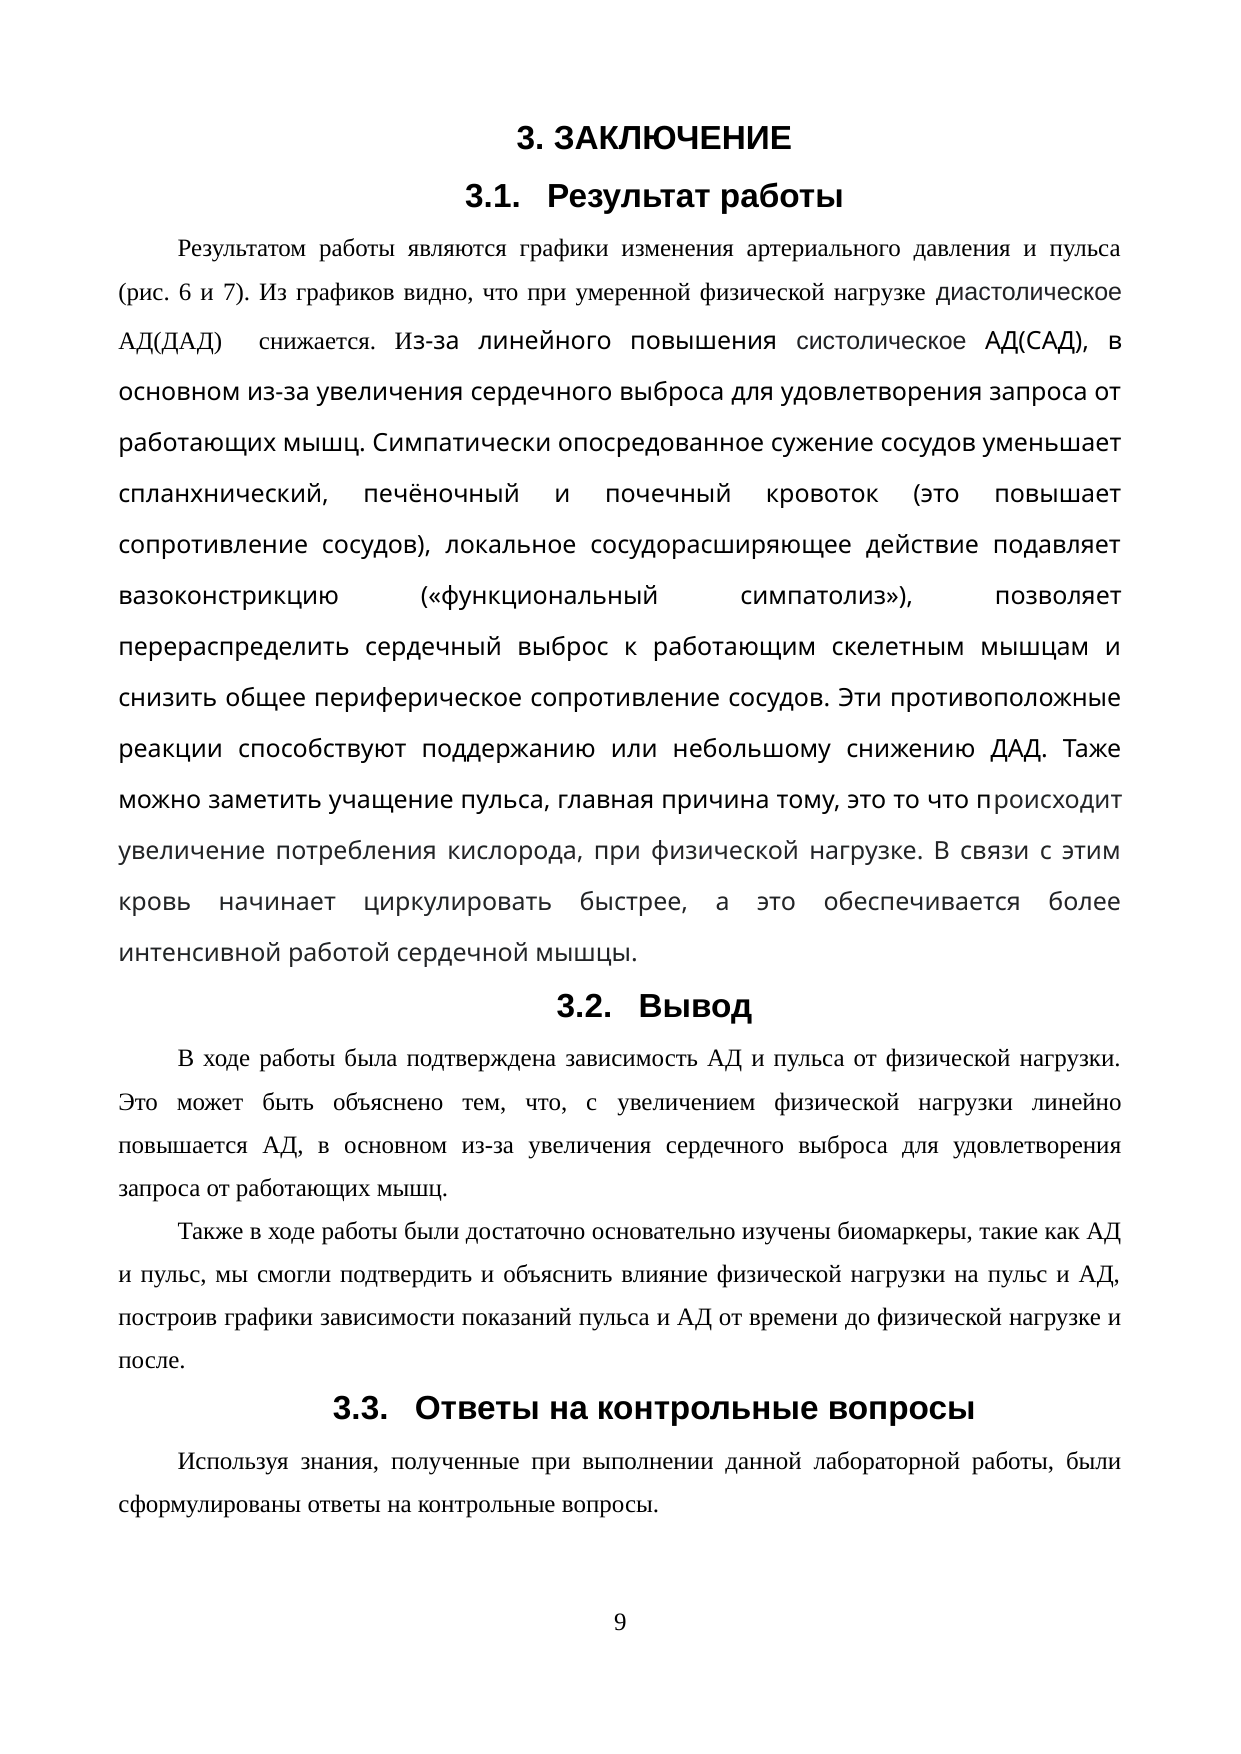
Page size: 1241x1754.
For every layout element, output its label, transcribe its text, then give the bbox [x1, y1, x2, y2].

subtitle ЗАКЛЮЧЕНИЕ [118, 118, 1122, 157]
subtitle Результат работы [118, 176, 1122, 214]
text Результатом работы являются графики изменения артериального давления и пульса (рис. 6 и 7). Из графиков видно, что при умеренной физической нагрузке диастолическое АД(ДАД) снижается. Из-за линейного повышения систолическое АД(САД), в основном из-за увеличения сердечного выброса для удовлетворения запроса от работающих мышц. Симпатически опосредованное сужение сосудов уменьшает спланхнический, печёночный и почечный кровоток (это повышает сопротивление сосудов), локальное сосудорасширяющее действие подавляет вазоконстрикцию («функциональный симпатолиз»), позволяет перераспределить сердечный выброс к работающим скелетным мышцам и снизить общее периферическое сопротивление сосудов. Эти противоположные реакции способствуют поддержанию или небольшому снижению ДАД. Таже можно заметить учащение пульса, главная причина тому, это то что происходит увеличение потребления кислорода, при физической нагрузке. В связи с этим кровь начинает циркулировать быстрее, а это обеспечивается более интенсивной работой сердечной мышцы. [118, 233, 1122, 969]
text Используя знания, полученные при выполнении данной лабораторной работы, были сформулированы ответы на контрольные вопросы. [118, 1446, 1122, 1518]
subtitle Ответы на контрольные вопросы [118, 1388, 1122, 1427]
text Также в ходе работы были достаточно основательно изучены биомаркеры, такие как АД и пульс, мы смогли подтвердить и объяснить влияние физической нагрузки на пульс и АД, построив графики зависимости показаний пульса и АД от времени до физической нагрузке и после. [118, 1216, 1122, 1374]
subtitle Вывод [118, 986, 1122, 1024]
text В ходе работы была подтверждена зависимость АД и пульса от физической нагрузки. Это может быть объяснено тем, что, с увеличением физической нагрузки линейно повышается АД, в основном из-за увеличения сердечного выброса для удовлетворения запроса от работающих мышц. [118, 1043, 1122, 1202]
